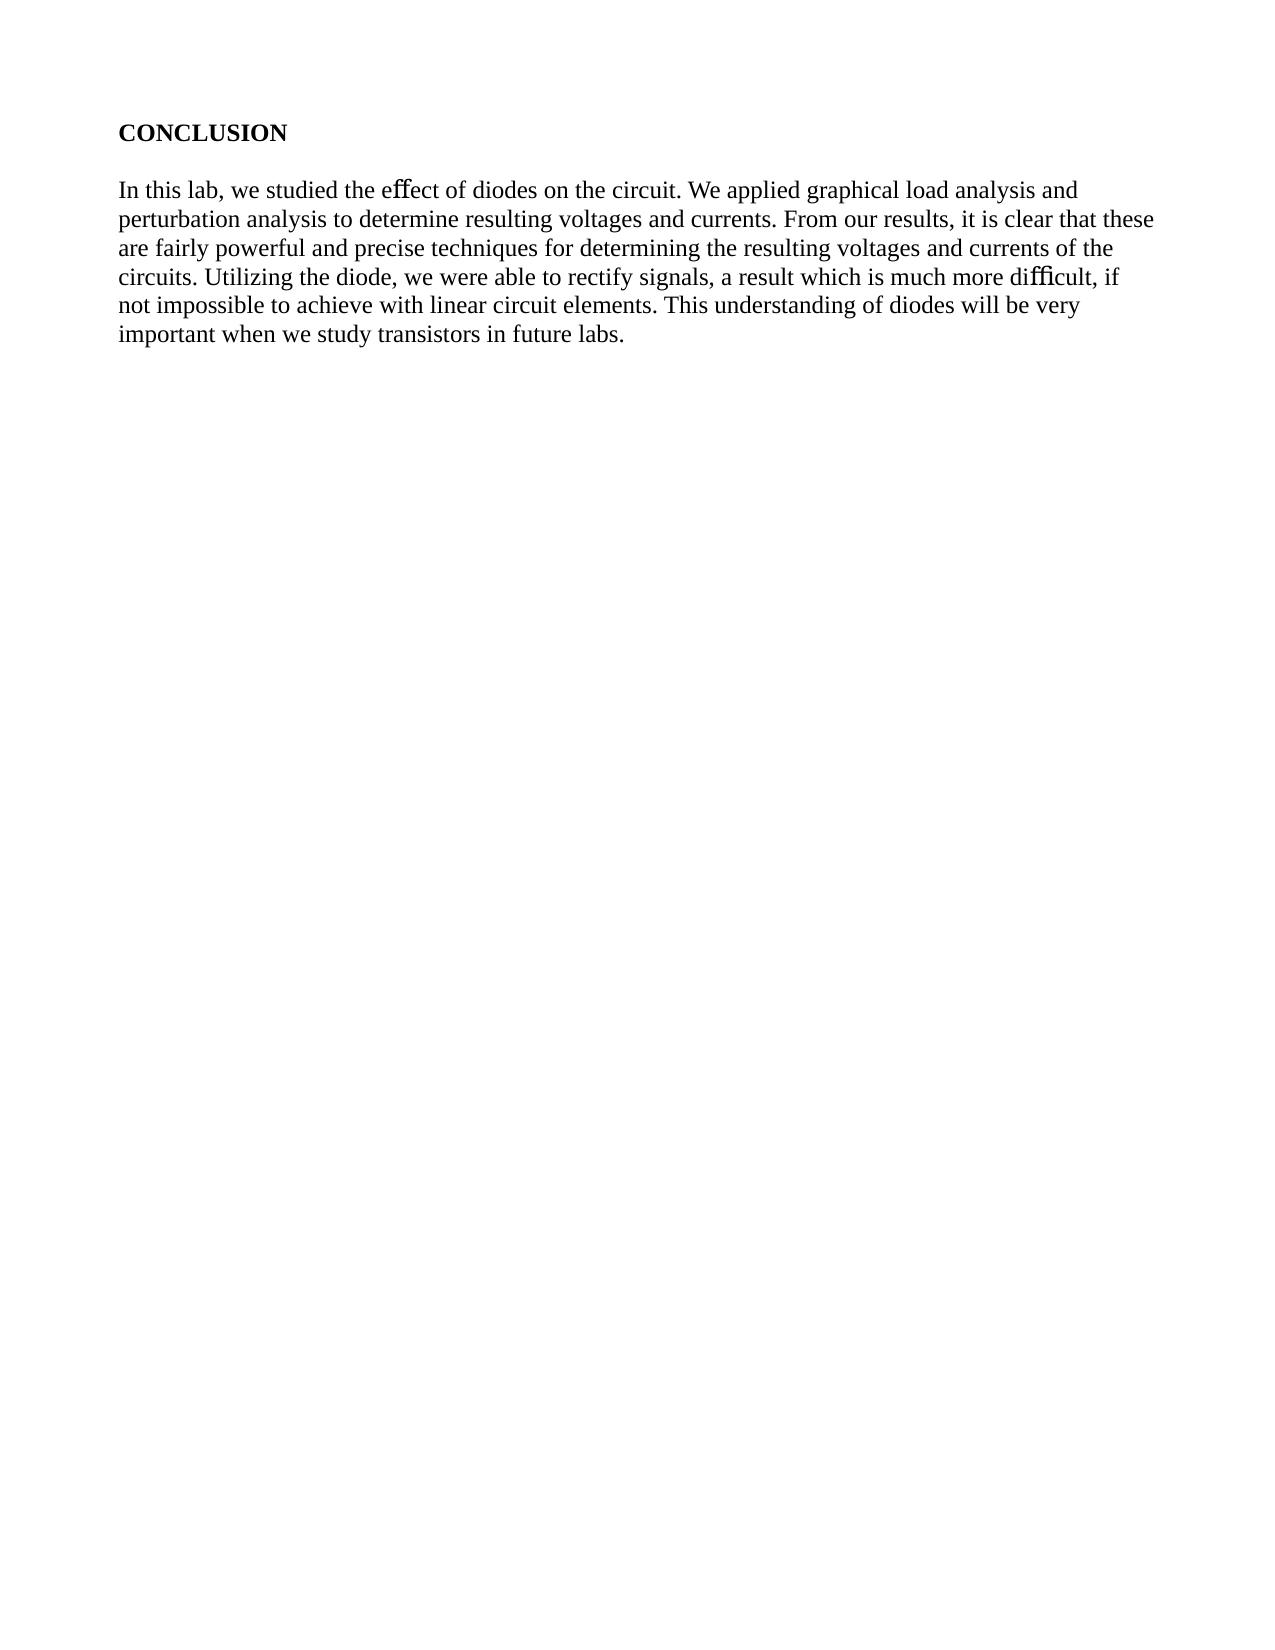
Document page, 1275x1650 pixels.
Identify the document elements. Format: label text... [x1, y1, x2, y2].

text In this lab, we studied the eﬀect of diodes on the circuit. We applied graphical load analysis and perturbation analysis to determine resulting voltages and currents. From our results, it is clear that these are fairly powerful and precise techniques for determining the resulting voltages and currents of the circuits. Utilizing the diode, we were able to rectify signals, a result which is much more diﬃcult, if not impossible to achieve with linear circuit elements. This understanding of diodes will be very important when we study transistors in future labs. [118, 176, 1157, 348]
text CONCLUSION [118, 118, 1157, 147]
